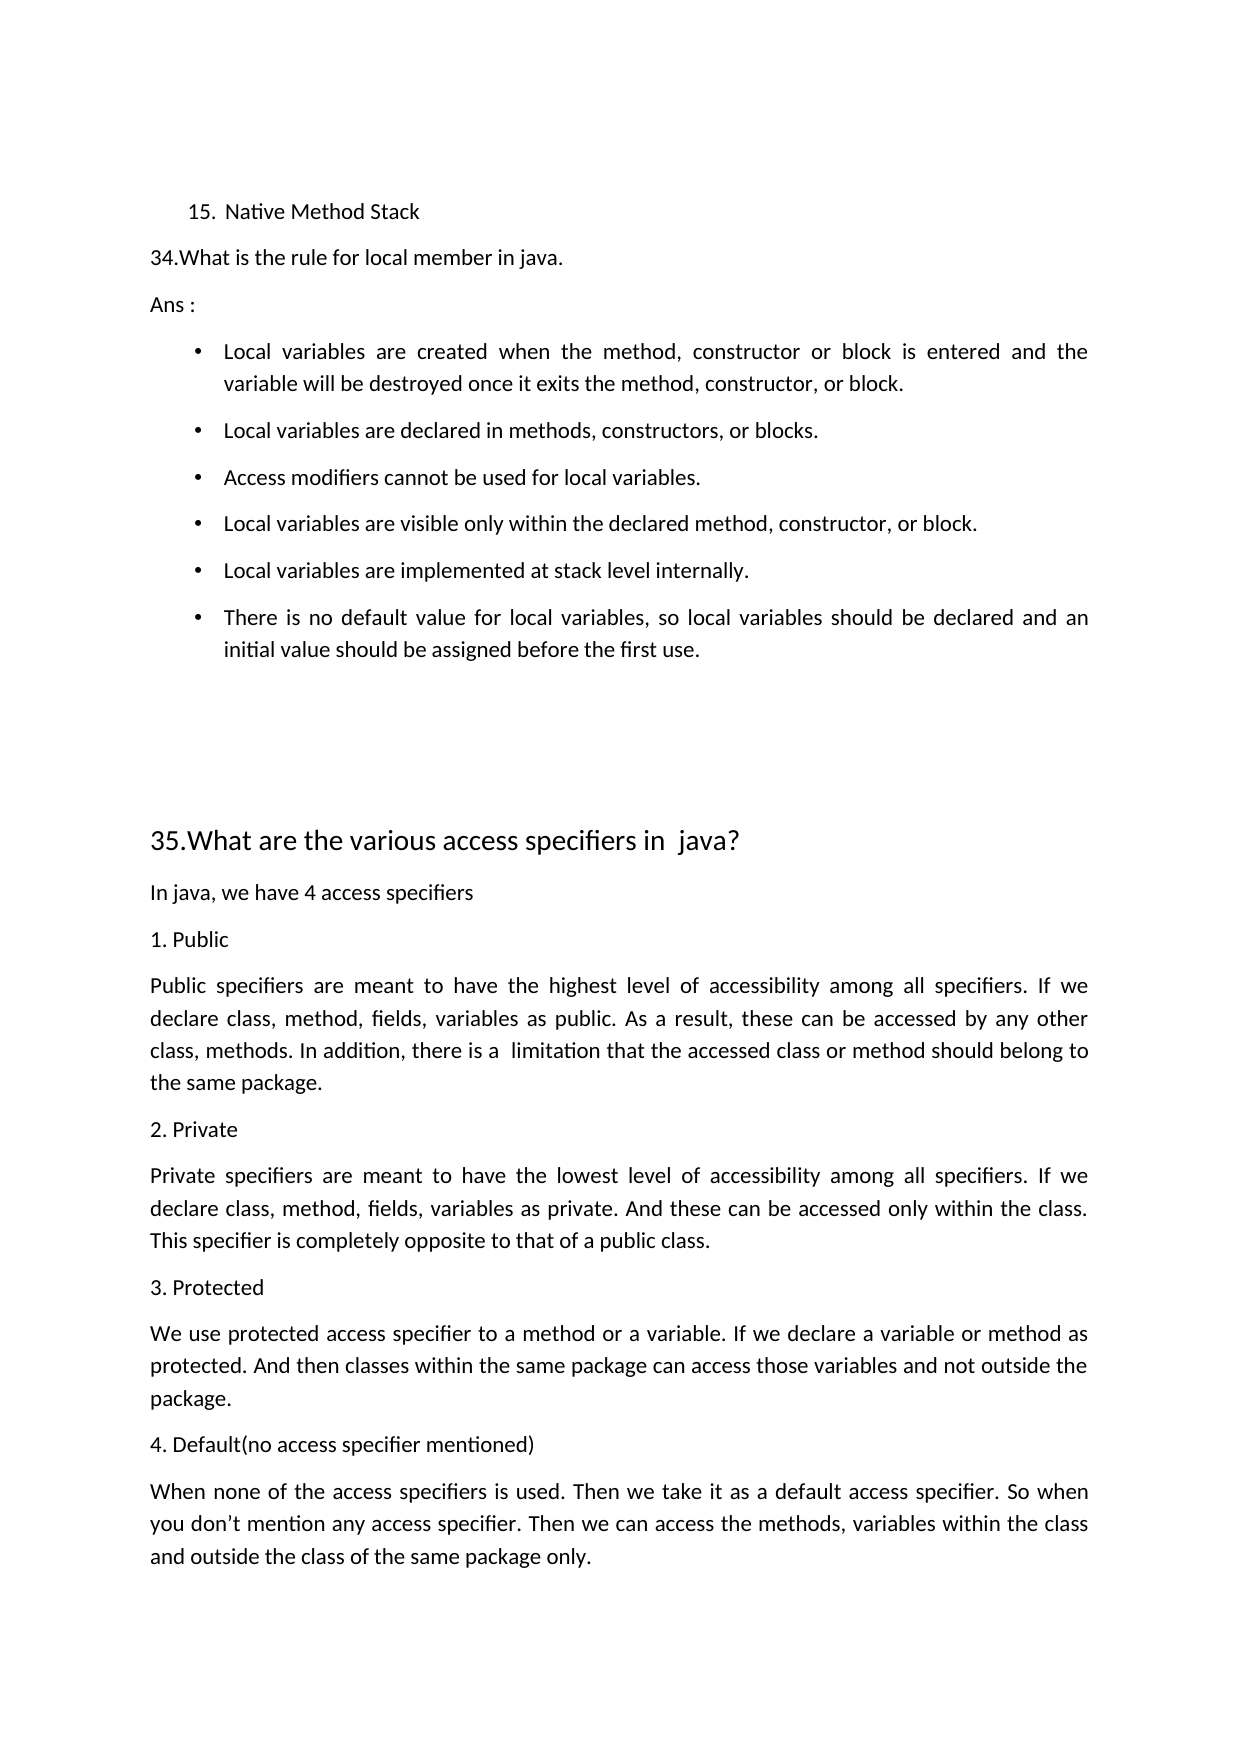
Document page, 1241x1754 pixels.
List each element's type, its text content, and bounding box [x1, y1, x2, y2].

text 35.What are the various access specifiers in java? [150, 822, 1090, 858]
list Access modifiers cannot be used for local variables. [194, 463, 1090, 491]
list Local variables are created when the method, constructor or block is entered and the variable will be destroyed once it exits the method, constructor, or block. [194, 337, 1090, 397]
list There is no default value for local variables, so local variables should be declared and an initial value should be assigned before the first use. [194, 603, 1090, 663]
text Public specifiers are meant to have the highest level of accessibility among all specifiers. If we declare class, method, fields, variables as public. As a result, these can be accessed by any other class, methods. In addition, there is a limitation that the accessed class or method should belong to the same package. [150, 971, 1090, 1096]
list Local variables are implemented at stack level internally. [194, 556, 1090, 584]
text When none of the access specifiers is used. Then we take it as a default access specifier. So when you don’t mention any access specifier. Then we can access the methods, variables within the class and outside the class of the same package only. [150, 1477, 1090, 1570]
list Native Method Stack [187, 197, 1090, 225]
text 3. Protected [150, 1273, 1090, 1301]
text 34.What is the rule for local member in java. [150, 243, 1090, 272]
text In java, we have 4 access specifiers [150, 878, 1090, 906]
text Ans : [150, 290, 1090, 318]
list Local variables are visible only within the declared method, constructor, or block. [194, 509, 1090, 538]
text 1. Public [150, 925, 1090, 953]
text 4. Default(no access specifier mentioned) [150, 1431, 1090, 1459]
text Private specifiers are meant to have the lowest level of accessibility among all specifiers. If we declare class, method, fields, variables as private. And these can be accessed only within the class. This specifier is completely opposite to that of a public class. [150, 1162, 1090, 1254]
text 2. Private [150, 1115, 1090, 1143]
text We use protected access specifier to a method or a variable. If we declare a variable or method as protected. And then classes within the same package can access those variables and not outside the package. [150, 1319, 1090, 1412]
list Local variables are declared in methods, constructors, or blocks. [194, 416, 1090, 444]
